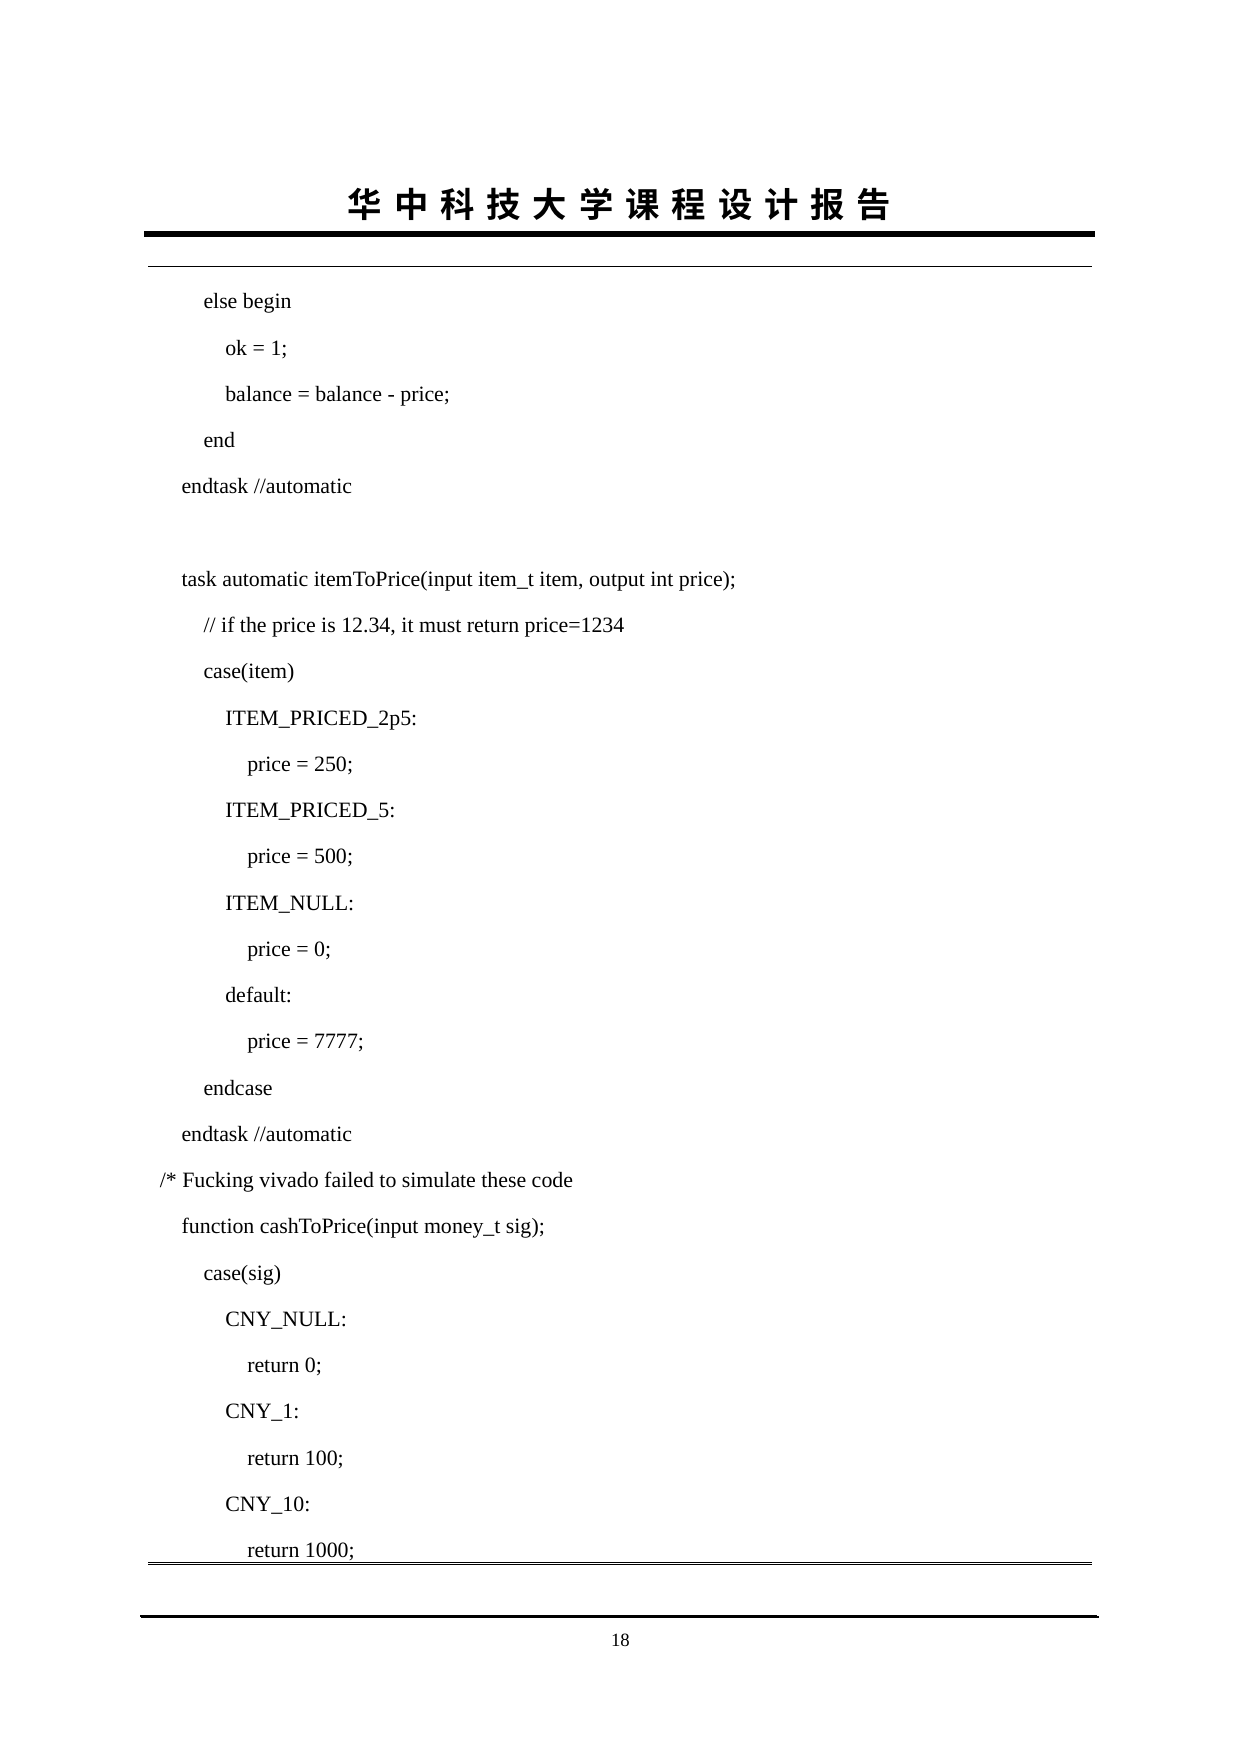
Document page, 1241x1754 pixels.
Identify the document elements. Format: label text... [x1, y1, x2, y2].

table_cell else begin ok = 1; balance = balance - price; end endtask //automatic task automatic itemToPrice(input item_t item, output int price); // if the price is 12.34, it must return price=1234 case(item) ITEM_PRICED_2p5: price = 250; ITEM_PRICED_5: price = 500; ITEM_NULL: price = 0; default: price = 7777; endcase endtask //automatic /* Fucking vivado failed to simulate these code function cashToPrice(input money_t sig); case(sig) CNY_NULL: return 0; CNY_1: return 100; CNY_10: return 1000; [148, 267, 1092, 1562]
